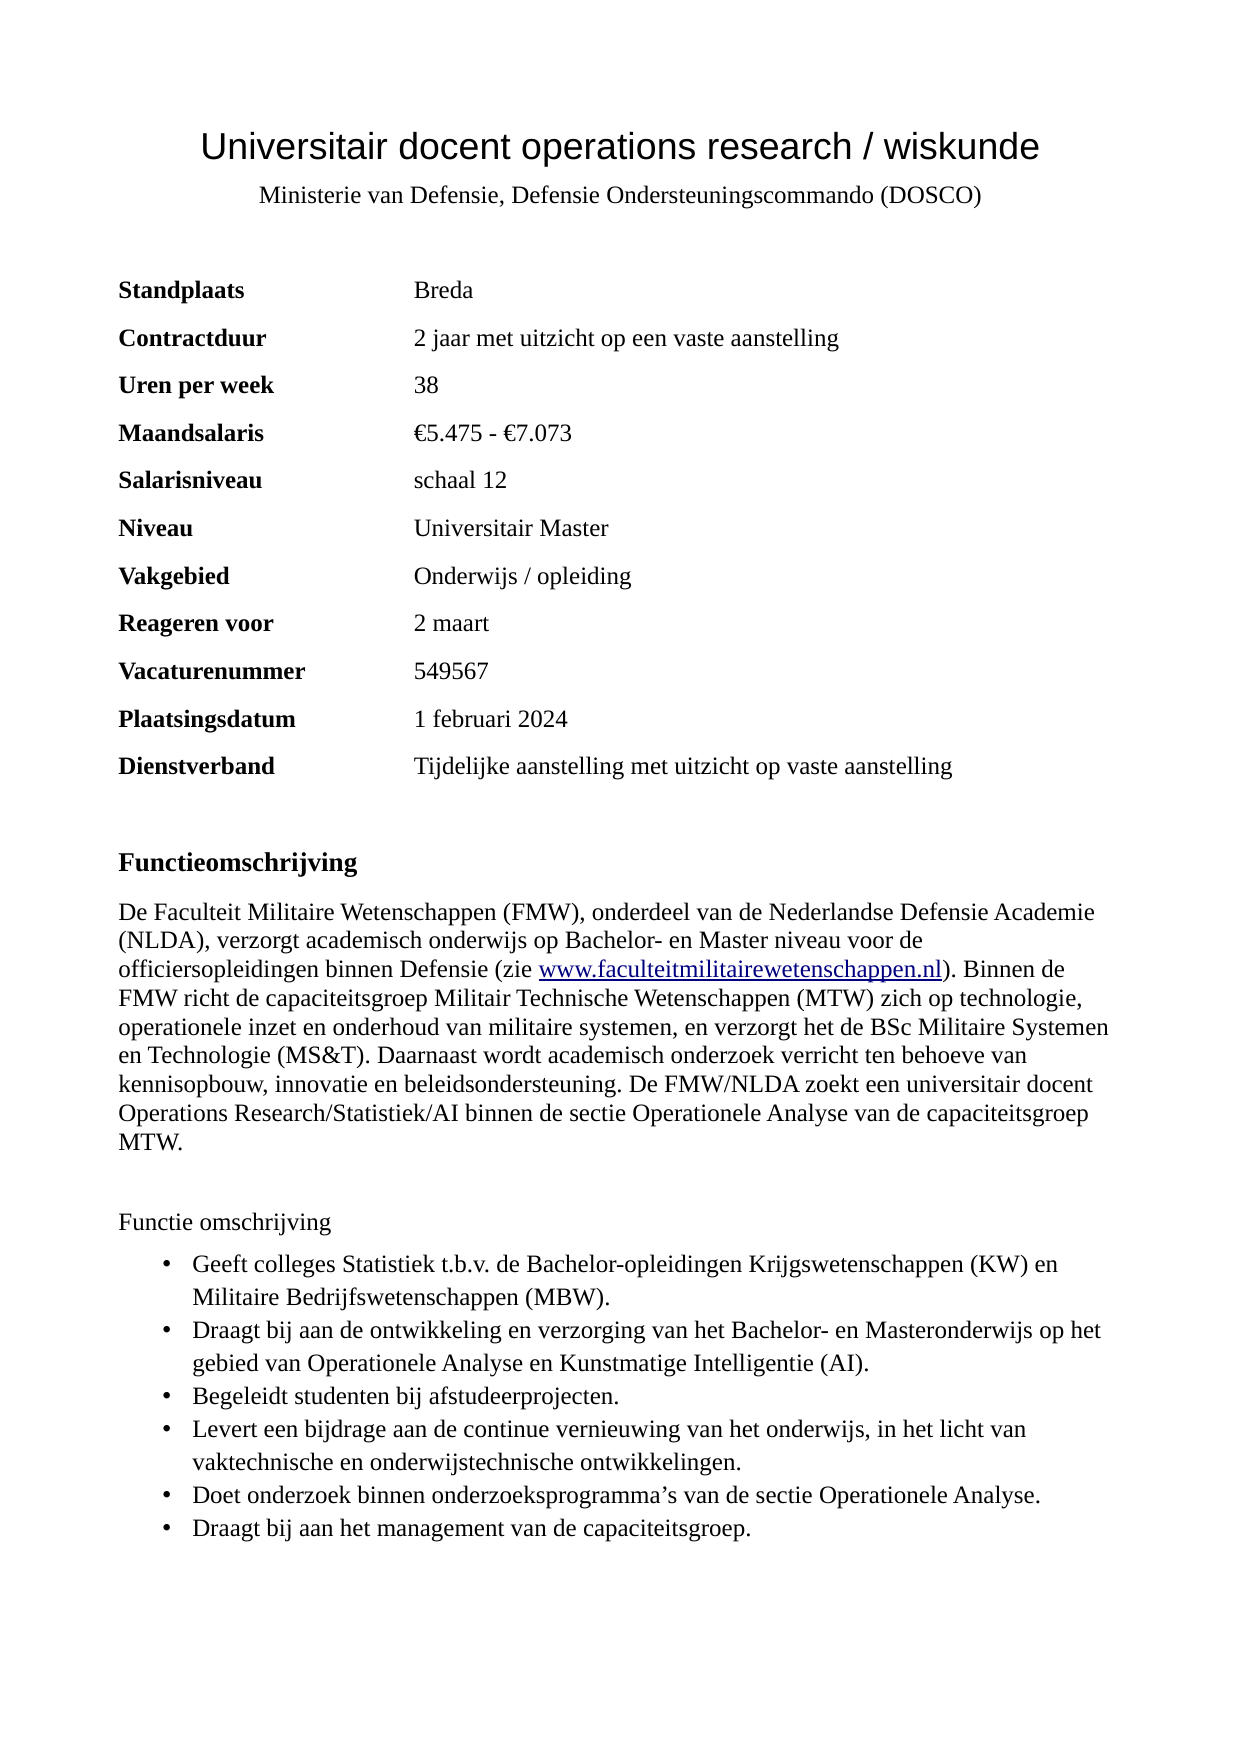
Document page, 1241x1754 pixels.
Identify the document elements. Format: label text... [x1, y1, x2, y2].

text Reageren voor 2 maart [118, 608, 1122, 637]
text Maandsalaris €5.475 - €7.073 [118, 418, 1122, 447]
subtitle Functie omschrijving [118, 1207, 1122, 1236]
text Dienstverband Tijdelijke aanstelling met uitzicht op vaste aanstelling [118, 751, 1122, 780]
text Plaatsingsdatum 1 februari 2024 [118, 704, 1122, 732]
subtitle Universitair docent operations research / wiskunde [118, 124, 1122, 167]
text Vakgebied Onderwijs / opleiding [118, 561, 1122, 589]
text Uren per week 38 [118, 370, 1122, 399]
text Niveau Universitair Master [118, 513, 1122, 542]
text Salarisniveau schaal 12 [118, 466, 1122, 494]
list Draagt bij aan de ontwikkeling en verzorging van het Bachelor- en Masteronderwijs op het gebied van Operationele Analyse en Kunstmatige Intelligentie (AI). [162, 1315, 1122, 1377]
list Levert een bijdrage aan de continue vernieuwing van het onderwijs, in het licht van vaktechnische en onderwijstechnische ontwikkelingen. [162, 1414, 1122, 1476]
text Vacaturenummer 549567 [118, 656, 1122, 685]
list Draagt bij aan het management van de capaciteitsgroep. [162, 1513, 1122, 1542]
text De Faculteit Militaire Wetenschappen (FMW), onderdeel van de Nederlandse Defensie Academie (NLDA), verzorgt academisch onderwijs op Bachelor- en Master niveau voor de officiersopleidingen binnen Defensie (zie www.faculteitmilitairewetenschappen.nl). Binnen de FMW richt de capaciteitsgroep Militair Technische Wetenschappen (MTW) zich op technologie, operationele inzet en onderhoud van militaire systemen, en verzorgt het de BSc Militaire Systemen en Technologie (MS&T). Daarnaast wordt academisch onderzoek verricht ten behoeve van kennisopbouw, innovatie en beleidsondersteuning. De FMW/NLDA zoekt een universitair docent Operations Research/Statistiek/AI binnen de sectie Operationele Analyse van de capaciteitsgroep MTW. [118, 897, 1122, 1156]
list Begeleidt studenten bij afstudeerprojecten. [162, 1381, 1122, 1409]
list Doet onderzoek binnen onderzoeksprogramma’s van de sectie Operationele Analyse. [162, 1480, 1122, 1509]
list Geeft colleges Statistiek t.b.v. de Bachelor-opleidingen Krijgswetenschappen (KW) en Militaire Bedrijfswetenschappen (MBW). [162, 1249, 1122, 1311]
text Ministerie van Defensie, Defensie Ondersteuningscommando (DOSCO) [118, 180, 1122, 209]
text Functieomschrijving [118, 846, 1122, 878]
text Contractduur 2 jaar met uitzicht op een vaste aanstelling [118, 323, 1122, 352]
text Standplaats Breda [118, 275, 1122, 304]
